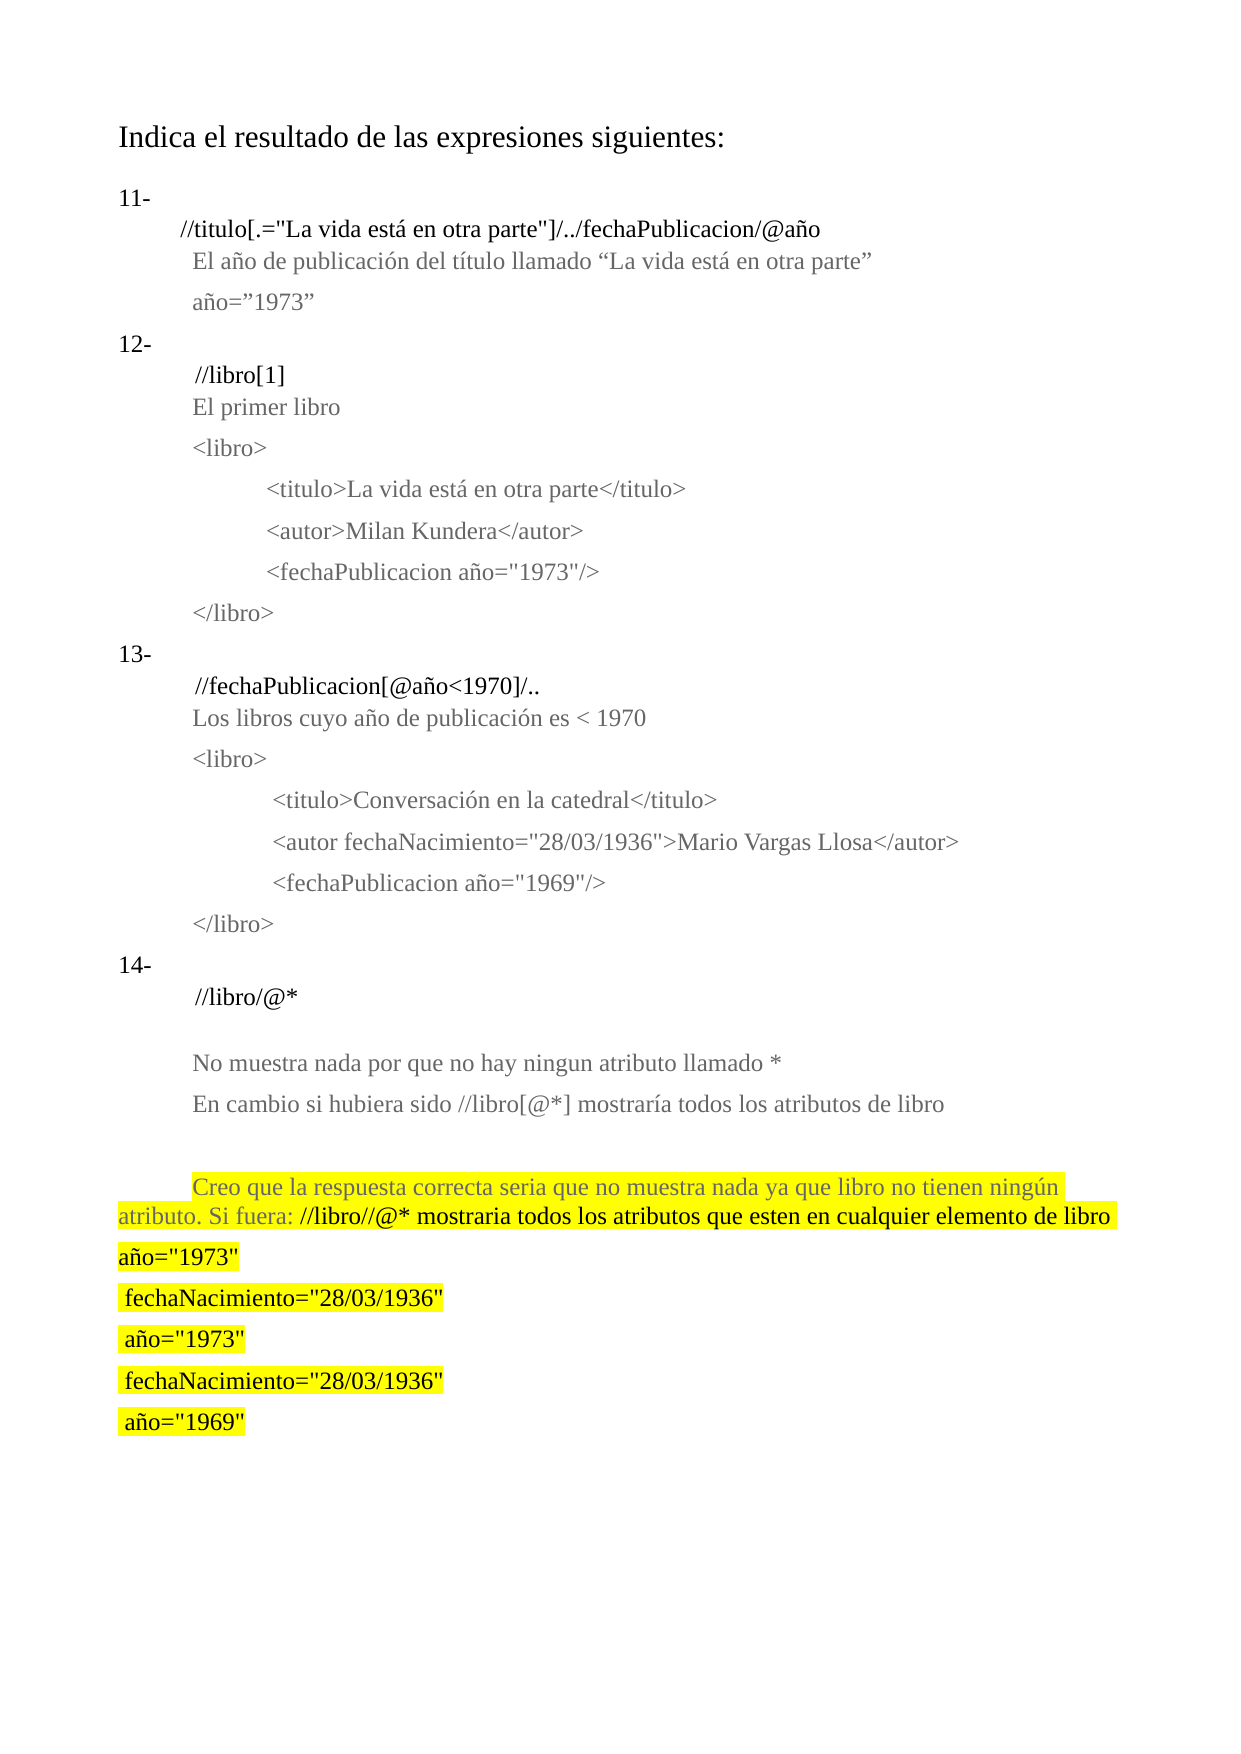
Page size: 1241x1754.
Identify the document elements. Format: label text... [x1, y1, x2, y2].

table_header //libro/@* [192, 979, 312, 1014]
text </libro> [118, 909, 1122, 938]
table_cell [192, 1014, 312, 1048]
text fechaNacimiento="28/03/1936" [118, 1366, 1122, 1394]
text <titulo>Conversación en la catedral</titulo> [118, 785, 1122, 814]
text <fechaPublicacion año="1973"/> [118, 557, 1122, 586]
text </libro> [118, 598, 1122, 627]
text fechaNacimiento="28/03/1936" [118, 1283, 1122, 1312]
text 11- [118, 183, 1122, 212]
text año="1973" [118, 1242, 1122, 1271]
text Creo que la respuesta correcta seria que no muestra nada ya que libro no tienen ningún atributo. Si fuera: //libro//@* mostraria todos los atributos que esten en cualquier elemento de libro [118, 1172, 1122, 1229]
text año=”1973” [118, 287, 1122, 316]
text Los libros cuyo año de publicación es < 1970 [118, 703, 1122, 732]
text El año de publicación del título llamado “La vida está en otra parte” [118, 246, 1122, 275]
text <autor fechaNacimiento="28/03/1936">Mario Vargas Llosa</autor> [118, 827, 1122, 855]
text En cambio si hubiera sido //libro[@*] mostraría todos los atributos de libro [118, 1089, 1122, 1118]
table_header //titulo[.="La vida está en otra parte"]/../fechaPublicacion/@año [177, 212, 839, 246]
text 12- [118, 329, 1122, 357]
table_header //libro[1] [192, 358, 298, 392]
text No muestra nada por que no hay ningun atributo llamado * [118, 1048, 1122, 1077]
text año="1973" [118, 1324, 1122, 1353]
text <titulo>La vida está en otra parte</titulo> [118, 474, 1122, 503]
text <libro> [118, 433, 1122, 462]
text <autor>Milan Kundera</autor> [118, 516, 1122, 544]
text 13- [118, 639, 1122, 668]
text <fechaPublicacion año="1969"/> [118, 868, 1122, 897]
table_header //fechaPublicacion[@año<1970]/.. [192, 668, 552, 703]
text <libro> [118, 744, 1122, 773]
text El primer libro [118, 392, 1122, 421]
text 14- [118, 950, 1122, 979]
text Indica el resultado de las expresiones siguientes: [118, 118, 1122, 154]
text año="1969" [118, 1407, 1122, 1436]
